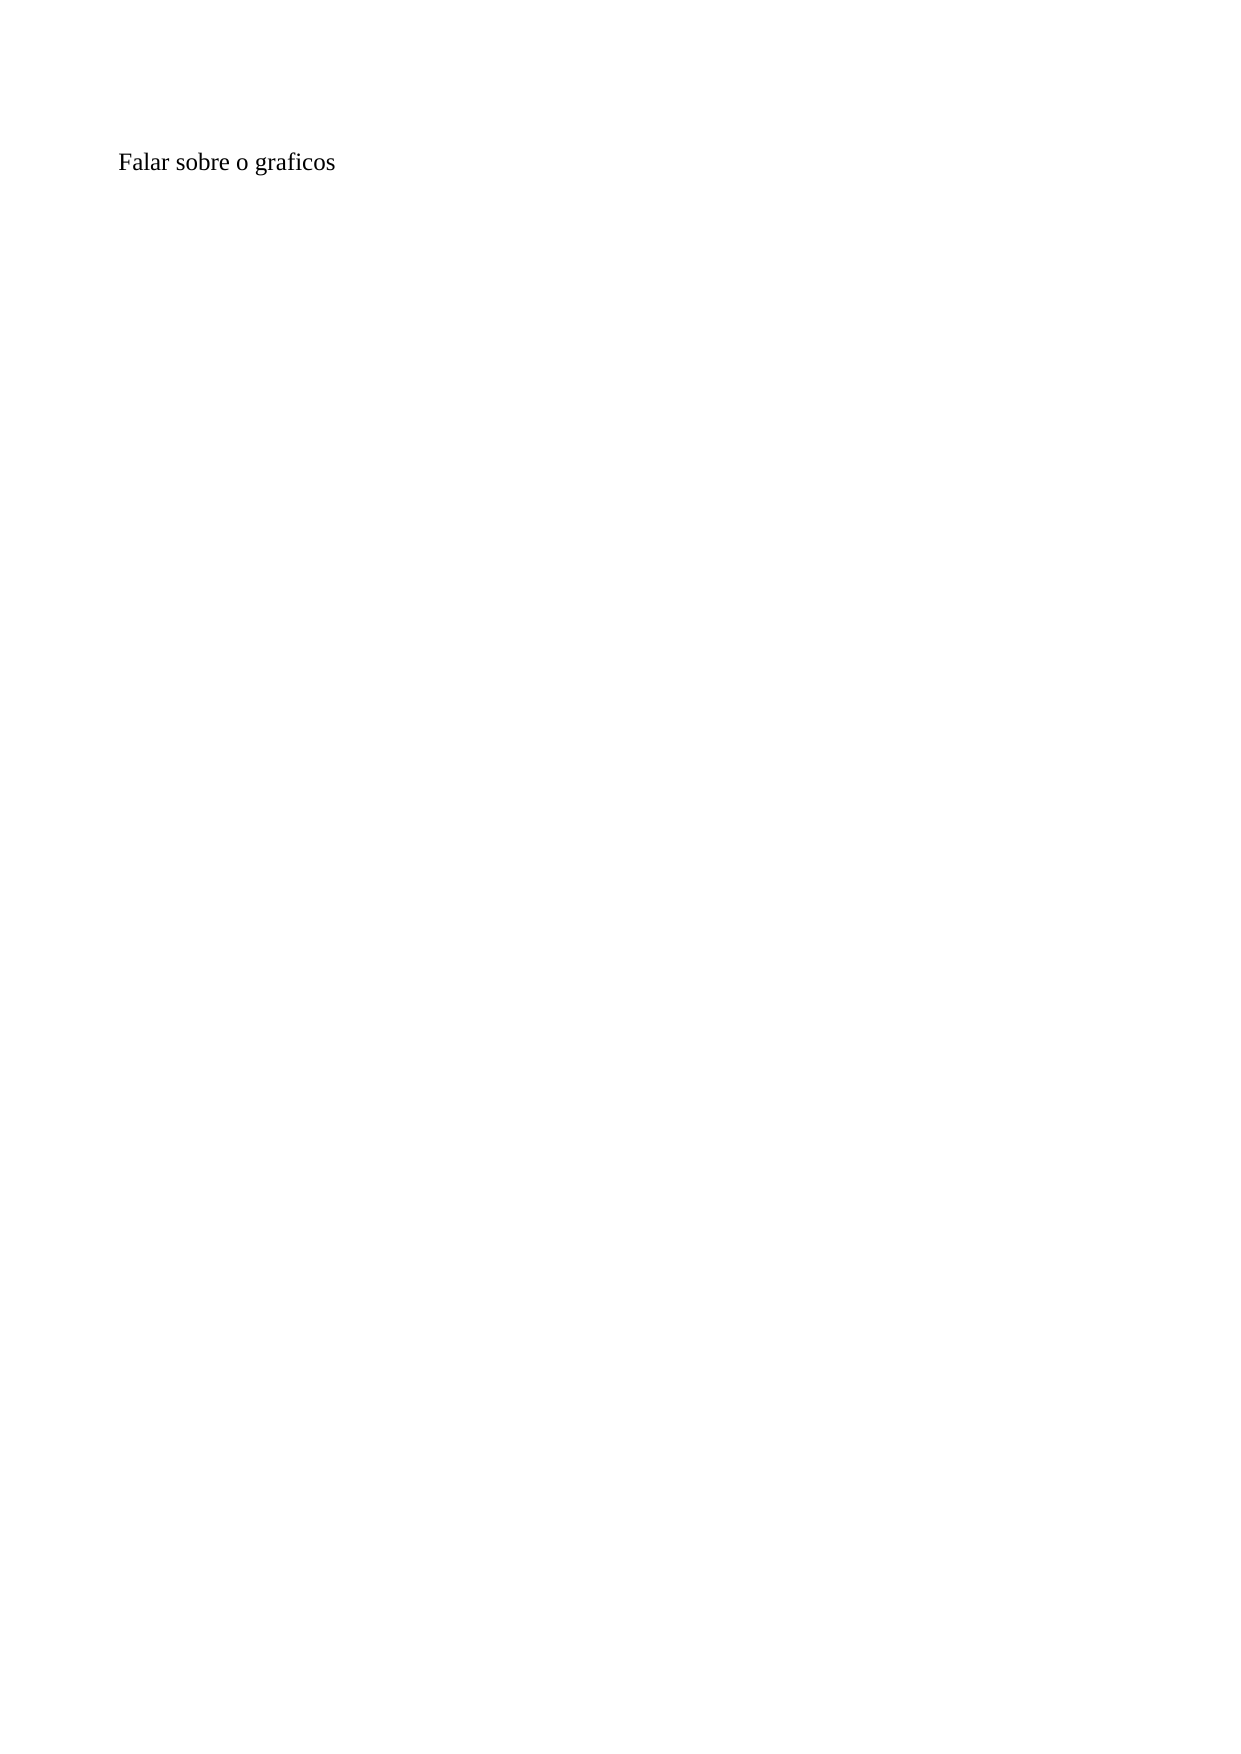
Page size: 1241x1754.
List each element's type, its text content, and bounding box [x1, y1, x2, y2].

text Falar sobre o graficos [118, 147, 1122, 176]
